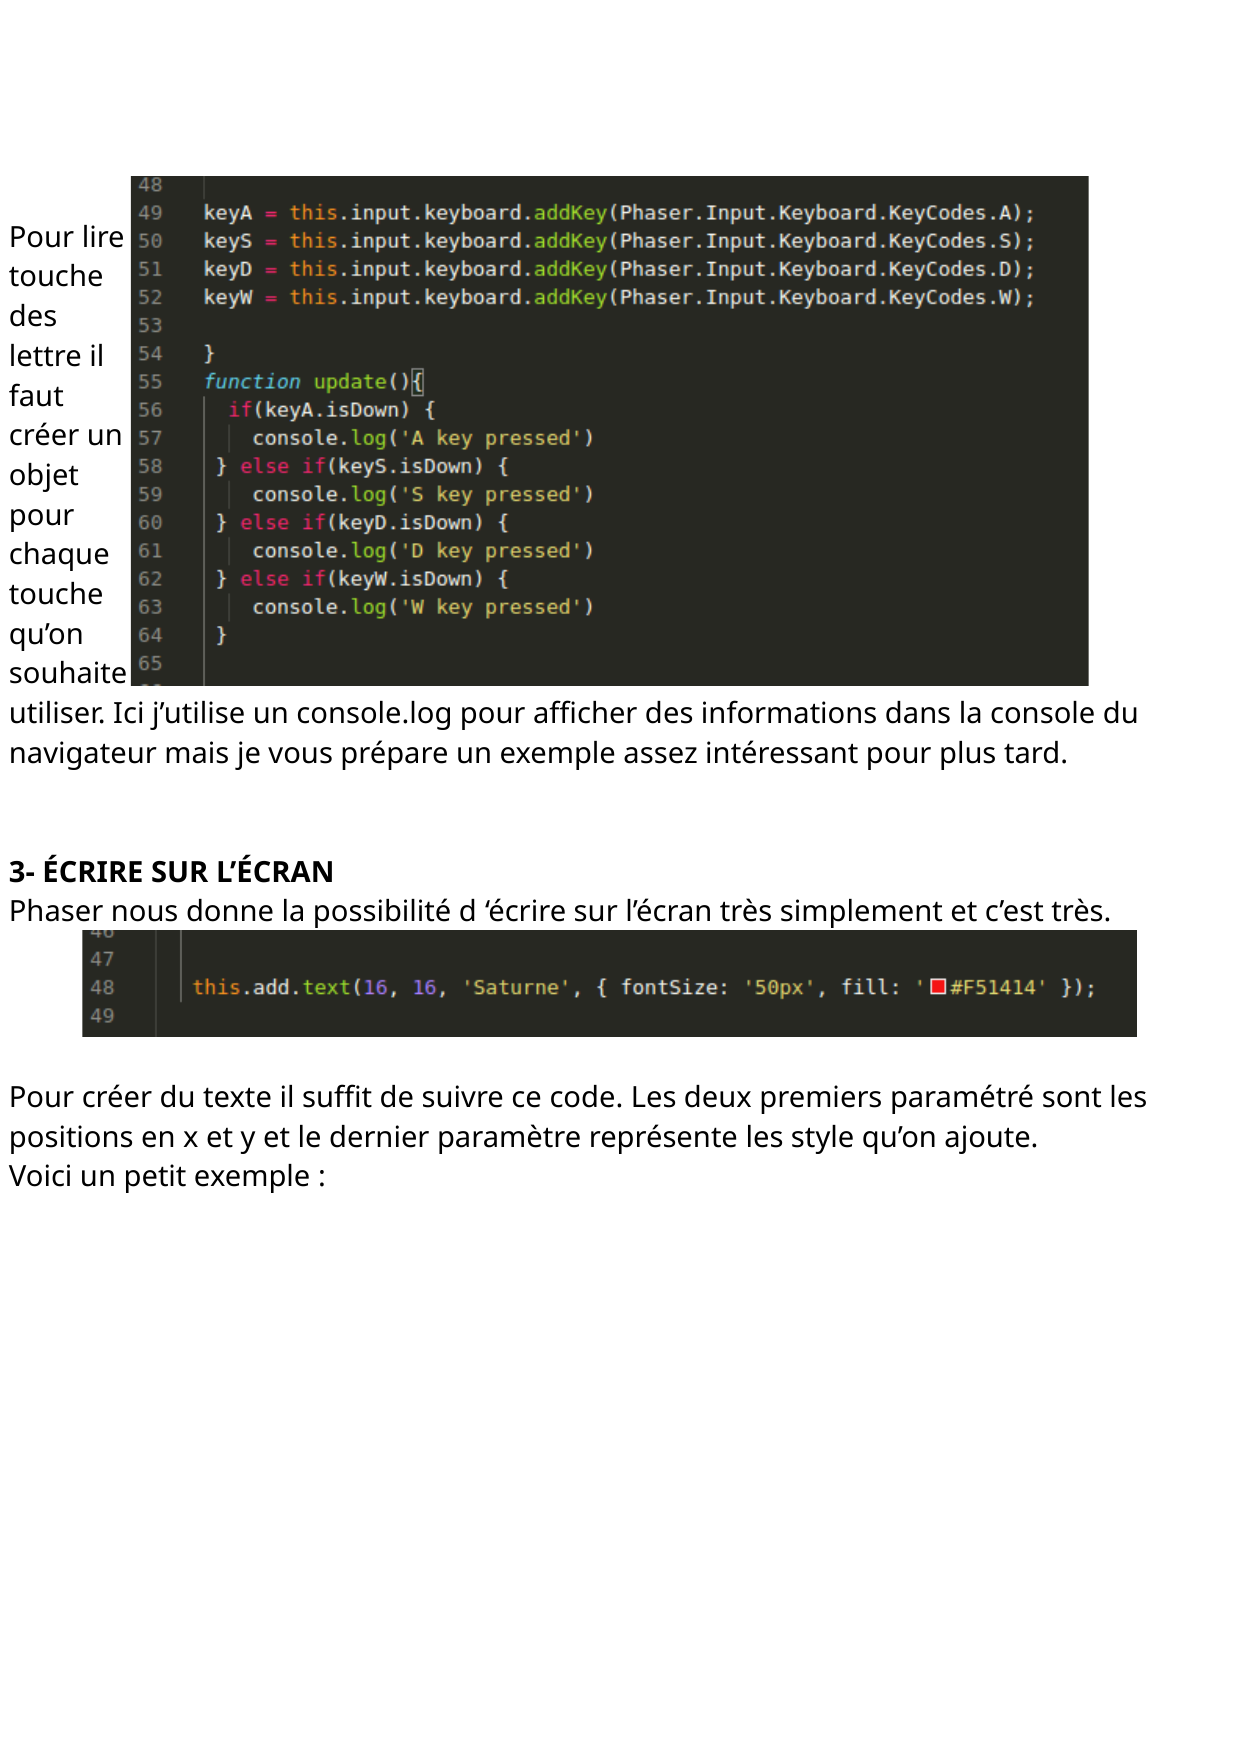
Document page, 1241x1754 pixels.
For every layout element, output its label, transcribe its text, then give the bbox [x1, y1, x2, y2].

text Phaser nous donne la possibilité d ‘écrire sur l’écran très simplement et c’est très. [9, 891, 1211, 930]
picture [130, 176, 1089, 686]
text Pour créer du texte il suffit de suivre ce code. Les deux premiers paramétré sont les positions en x et y et le dernier paramètre représente les style qu’on ajoute. [9, 1076, 1211, 1156]
text 3- ÉCRIRE SUR L’ÉCRAN [9, 851, 1211, 891]
text Voici un petit exemple : [9, 1156, 1211, 1195]
picture [82, 930, 1137, 1037]
text Pour lire touche des lettre il faut créer un objet pour chaque touche qu’on souhaite utiliser. Ici j’utilise un console.log pour afficher des informations dans la console du navigateur mais je vous prépare un exemple assez intéressant pour plus tard. [9, 216, 1211, 772]
